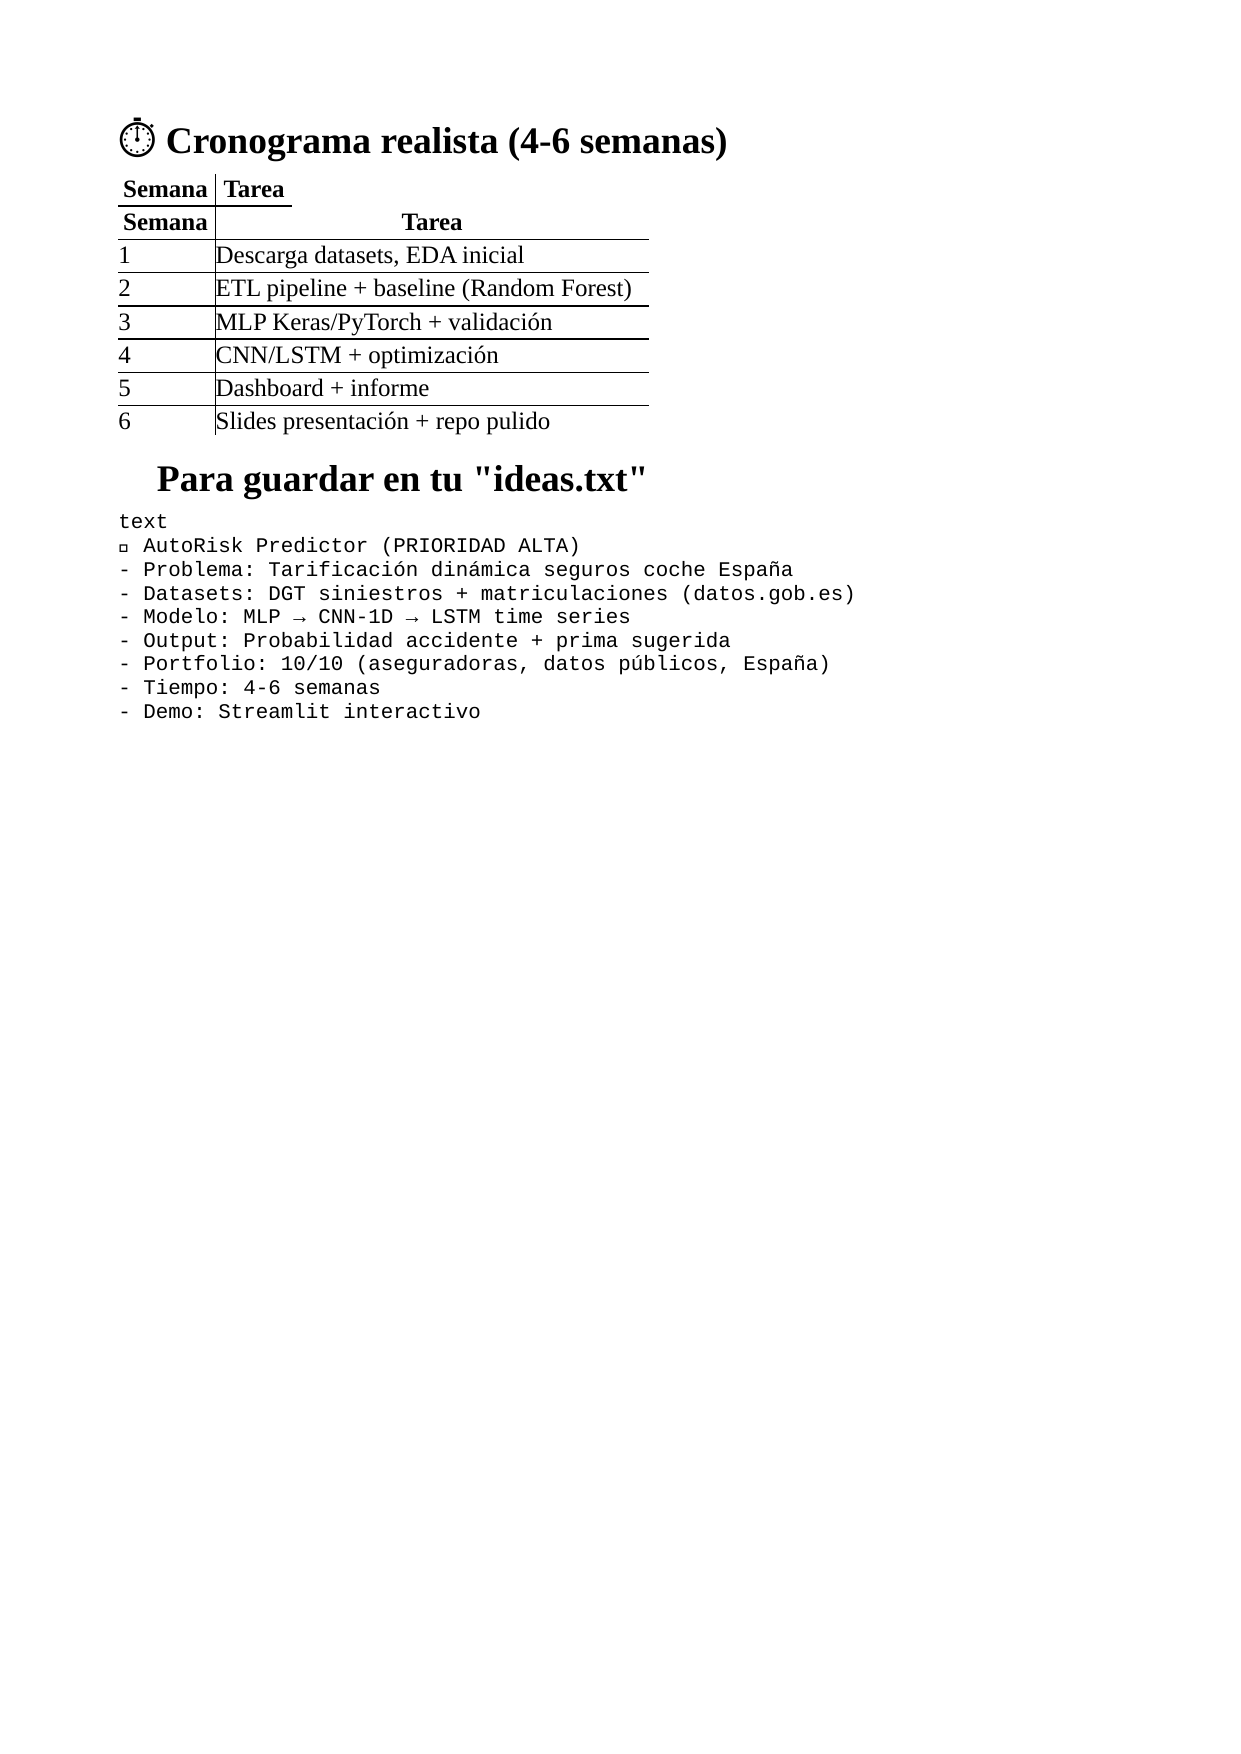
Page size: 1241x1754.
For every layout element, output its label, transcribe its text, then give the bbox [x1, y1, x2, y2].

table_cell 3 [118, 307, 215, 338]
table_cell 4 [118, 340, 215, 372]
table_cell 1 [118, 240, 215, 272]
subtitle ⏱️ Cronograma realista (4-6 semanas) [118, 118, 1122, 161]
table_cell 5 [118, 373, 215, 405]
text text [118, 512, 1122, 535]
text - Datasets: DGT siniestros + matriculaciones (datos.gob.es) [118, 582, 1122, 606]
table_cell Slides presentación + repo pulido [216, 406, 649, 435]
text - Demo: Streamlit interactivo [118, 701, 1122, 724]
table_header Tarea [216, 174, 292, 205]
table_cell ETL pipeline + baseline (Random Forest) [216, 273, 649, 305]
subtitle 💾 Para guardar en tu "ideas.txt" [118, 456, 1122, 499]
table_header Semana [118, 207, 215, 239]
table_cell CNN/LSTM + optimización [216, 340, 649, 372]
table_cell MLP Keras/PyTorch + validación [216, 307, 649, 338]
text - Portfolio: 10/10 (aseguradoras, datos públicos, España) [118, 653, 1122, 677]
table_cell Dashboard + informe [216, 373, 649, 405]
text - Tiempo: 4-6 semanas [118, 677, 1122, 701]
text - Problema: Tarificación dinámica seguros coche España [118, 559, 1122, 582]
text - Output: Probabilidad accidente + prima sugerida [118, 630, 1122, 653]
table_header Semana [118, 174, 215, 205]
text 🚗 AutoRisk Predictor (PRIORIDAD ALTA) [118, 535, 1122, 559]
table_cell 6 [118, 406, 215, 435]
text - Modelo: MLP → CNN-1D → LSTM time series [118, 606, 1122, 630]
table_cell Descarga datasets, EDA inicial [216, 240, 649, 272]
table_cell 2 [118, 273, 215, 305]
table_header Tarea [216, 207, 649, 239]
